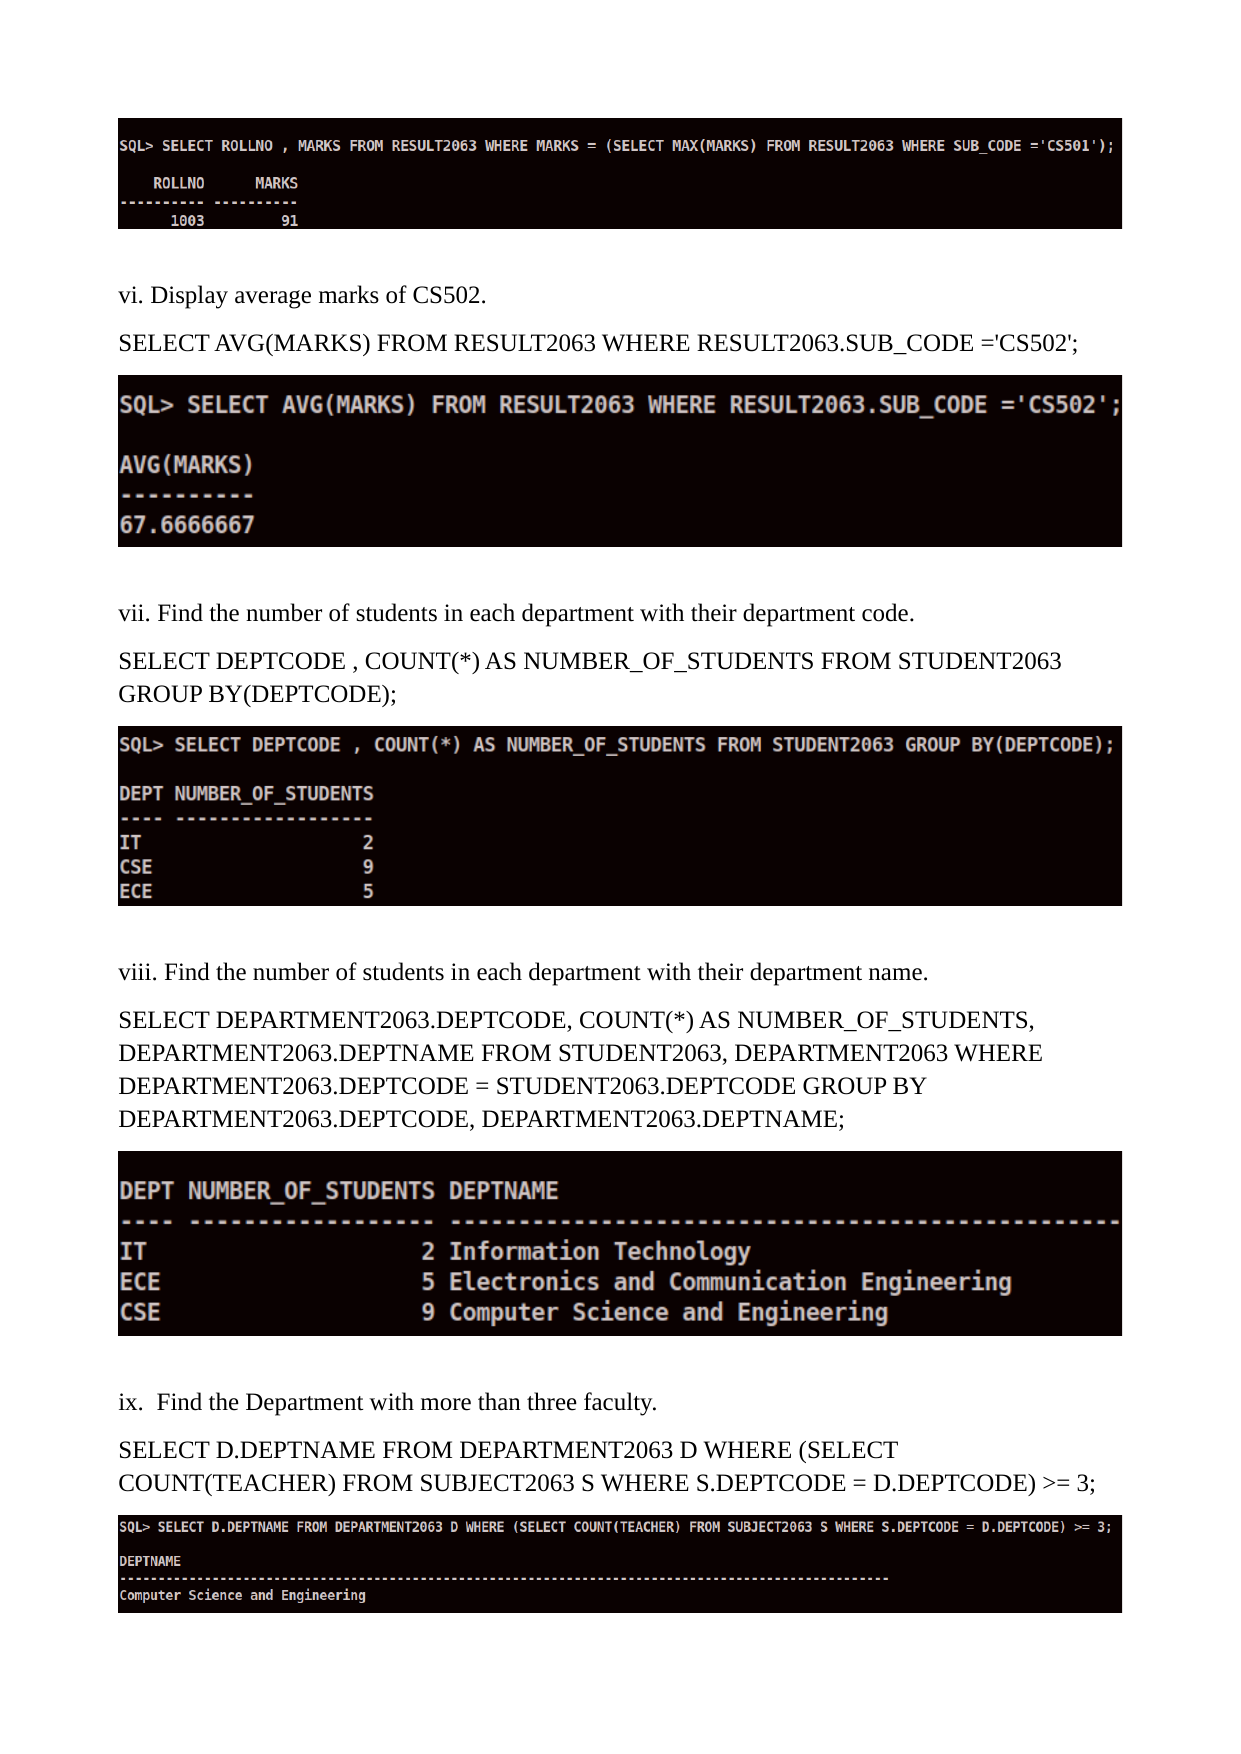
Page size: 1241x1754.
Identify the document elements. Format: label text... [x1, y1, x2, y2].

picture [118, 375, 1123, 547]
picture [118, 726, 1123, 906]
text viii. Find the number of students in each department with their department name. [118, 957, 1122, 986]
text vi. Display average marks of CS502. [118, 280, 1122, 309]
text SELECT AVG(MARKS) FROM RESULT2063 WHERE RESULT2063.SUB_CODE ='CS502'; [118, 328, 1122, 357]
picture [118, 118, 1123, 229]
text vii. Find the number of students in each department with their department code. [118, 598, 1122, 627]
text ix. Find the Department with more than three faculty. [118, 1387, 1122, 1416]
text SELECT DEPARTMENT2063.DEPTCODE, COUNT(*) AS NUMBER_OF_STUDENTS, DEPARTMENT2063.DEPTNAME FROM STUDENT2063, DEPARTMENT2063 WHERE DEPARTMENT2063.DEPTCODE = STUDENT2063.DEPTCODE GROUP BY DEPARTMENT2063.DEPTCODE, DEPARTMENT2063.DEPTNAME; [118, 1005, 1122, 1133]
picture [118, 1515, 1123, 1613]
picture [118, 1151, 1123, 1336]
text SELECT DEPTCODE , COUNT(*) AS NUMBER_OF_STUDENTS FROM STUDENT2063 GROUP BY(DEPTCODE); [118, 646, 1122, 707]
text SELECT D.DEPTNAME FROM DEPARTMENT2063 D WHERE (SELECT COUNT(TEACHER) FROM SUBJECT2063 S WHERE S.DEPTCODE = D.DEPTCODE) >= 3; [118, 1435, 1122, 1497]
